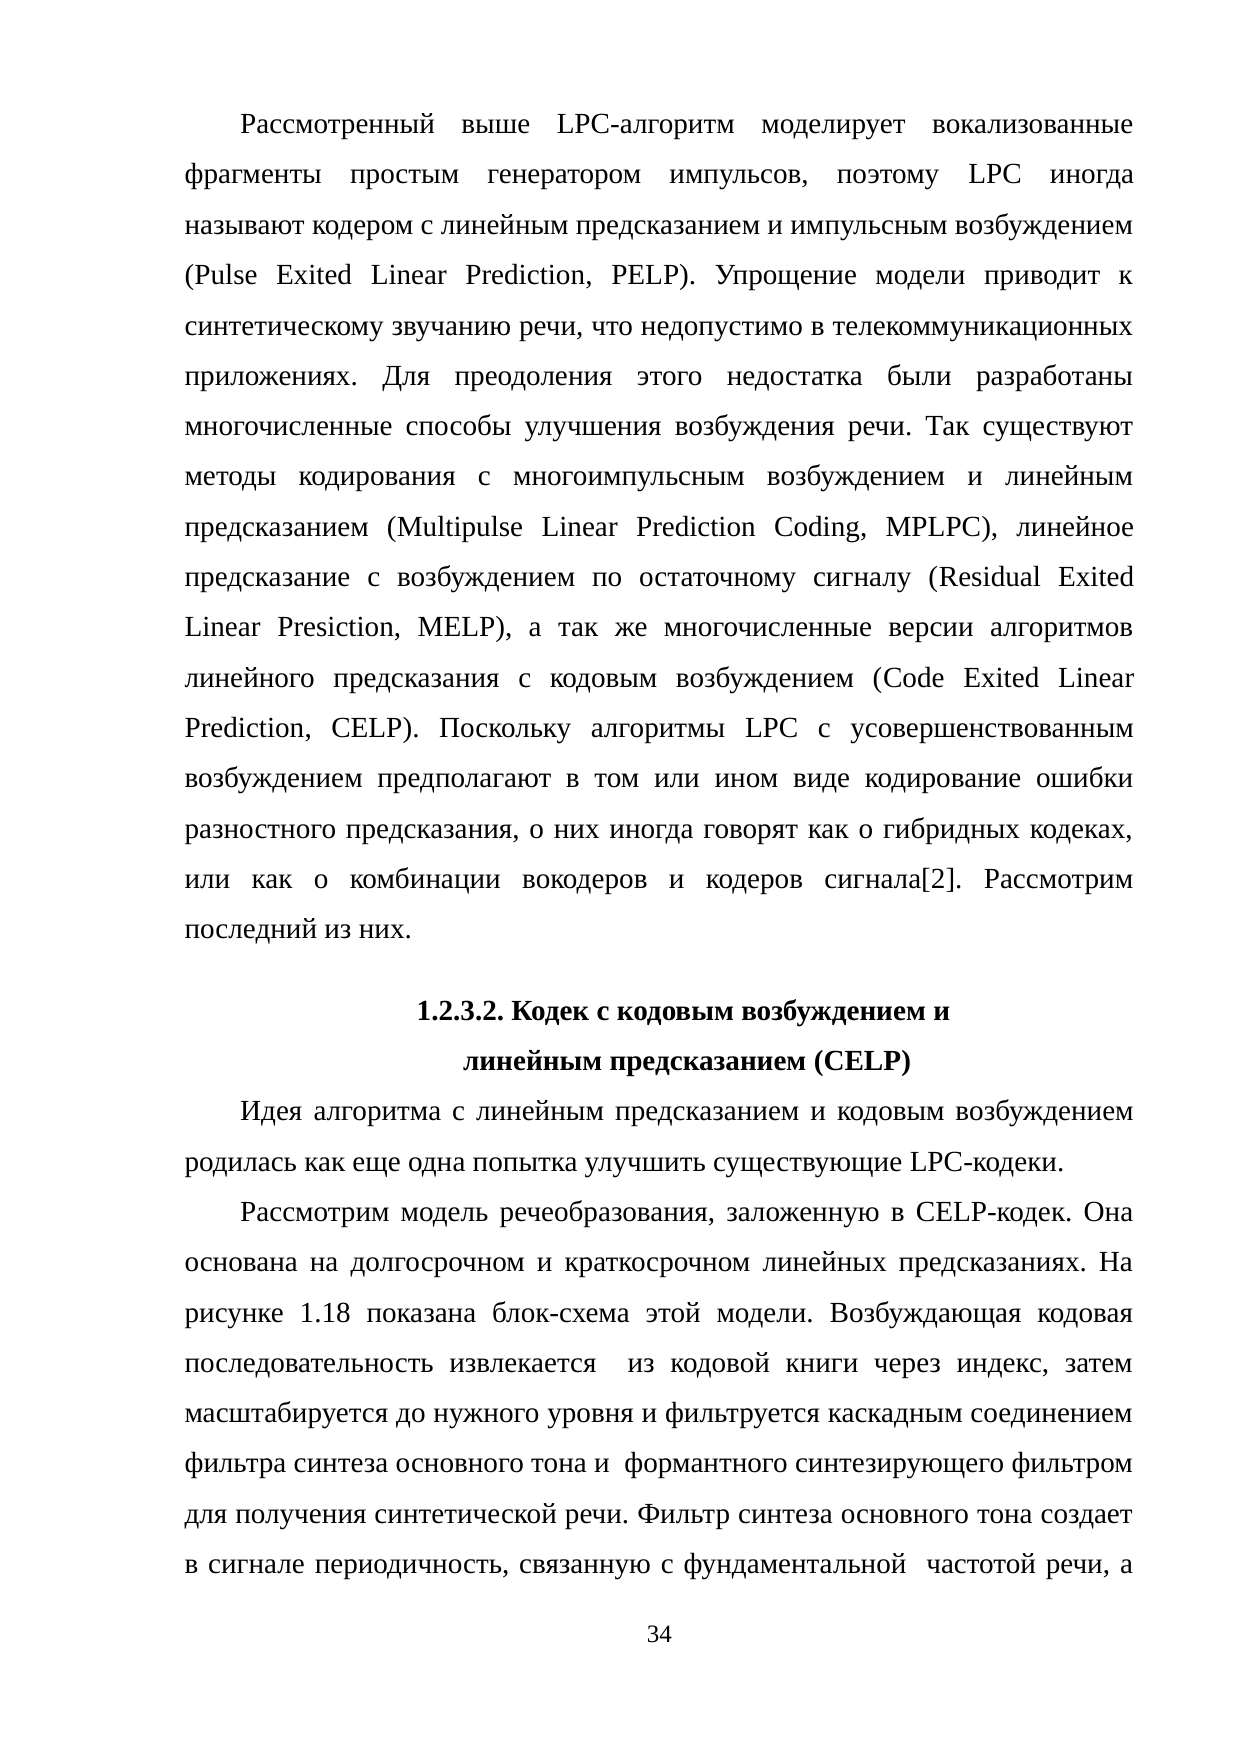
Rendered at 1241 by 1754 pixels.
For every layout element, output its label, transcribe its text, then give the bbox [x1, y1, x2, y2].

text Идея алгоритма с линейным предсказанием и кодовым возбуждением родилась как еще одна попытка улучшить существующие LPC-кодеки. [184, 1093, 1134, 1177]
text 1.2.3.2. Кодек с кодовым возбуждением и [184, 993, 1134, 1026]
text Рассмотрим модель речеобразования, заложенную в CELP-кодек. Она основана на долгосрочном и краткосрочном линейных предсказаниях. На рисунке 1.18 показана блок-схема этой модели. Возбуждающая кодовая последовательность извлекается из кодовой книги через индекс, затем масштабируется до нужного уровня и фильтруется каскадным соединением фильтра синтеза основного тона и формантного синтезирующего фильтром для получения синтетической речи. Фильтр синтеза основного тона создает в сигнале периодичность, связанную с фундаментальной частотой речи, а [184, 1194, 1134, 1580]
text Рассмотренный выше LPC-алгоритм моделирует вокализованные фрагменты простым генератором импульсов, поэтому LPC иногда называют кодером с линейным предсказанием и импульсным возбуждением (Pulse Exited Linear Prediction, PELP). Упрощение модели приводит к синтетическому звучанию речи, что недопустимо в телекоммуникационных приложениях. Для преодоления этого недостатка были разработаны многочисленные способы улучшения возбуждения речи. Так существуют методы кодирования с многоимпульсным возбуждением и линейным предсказанием (Multipulse Linear Prediction Coding, MPLPC), линейное предсказание с возбуждением по остаточному сигналу (Residual Exited Linear Presiction, MELP), а так же многочисленные версии алгоритмов линейного предсказания с кодовым возбуждением (Code Exited Linear Prediction, CELP). Поскольку алгоритмы LPC с усовершенствованным возбуждением предполагают в том или ином виде кодирование ошибки разностного предсказания, о них иногда говорят как о гибридных кодеках, или как о комбинации вокодеров и кодеров сигнала[2]. Рассмотрим последний из них. [184, 106, 1134, 945]
text линейным предсказанием (CELP) [184, 1043, 1134, 1077]
